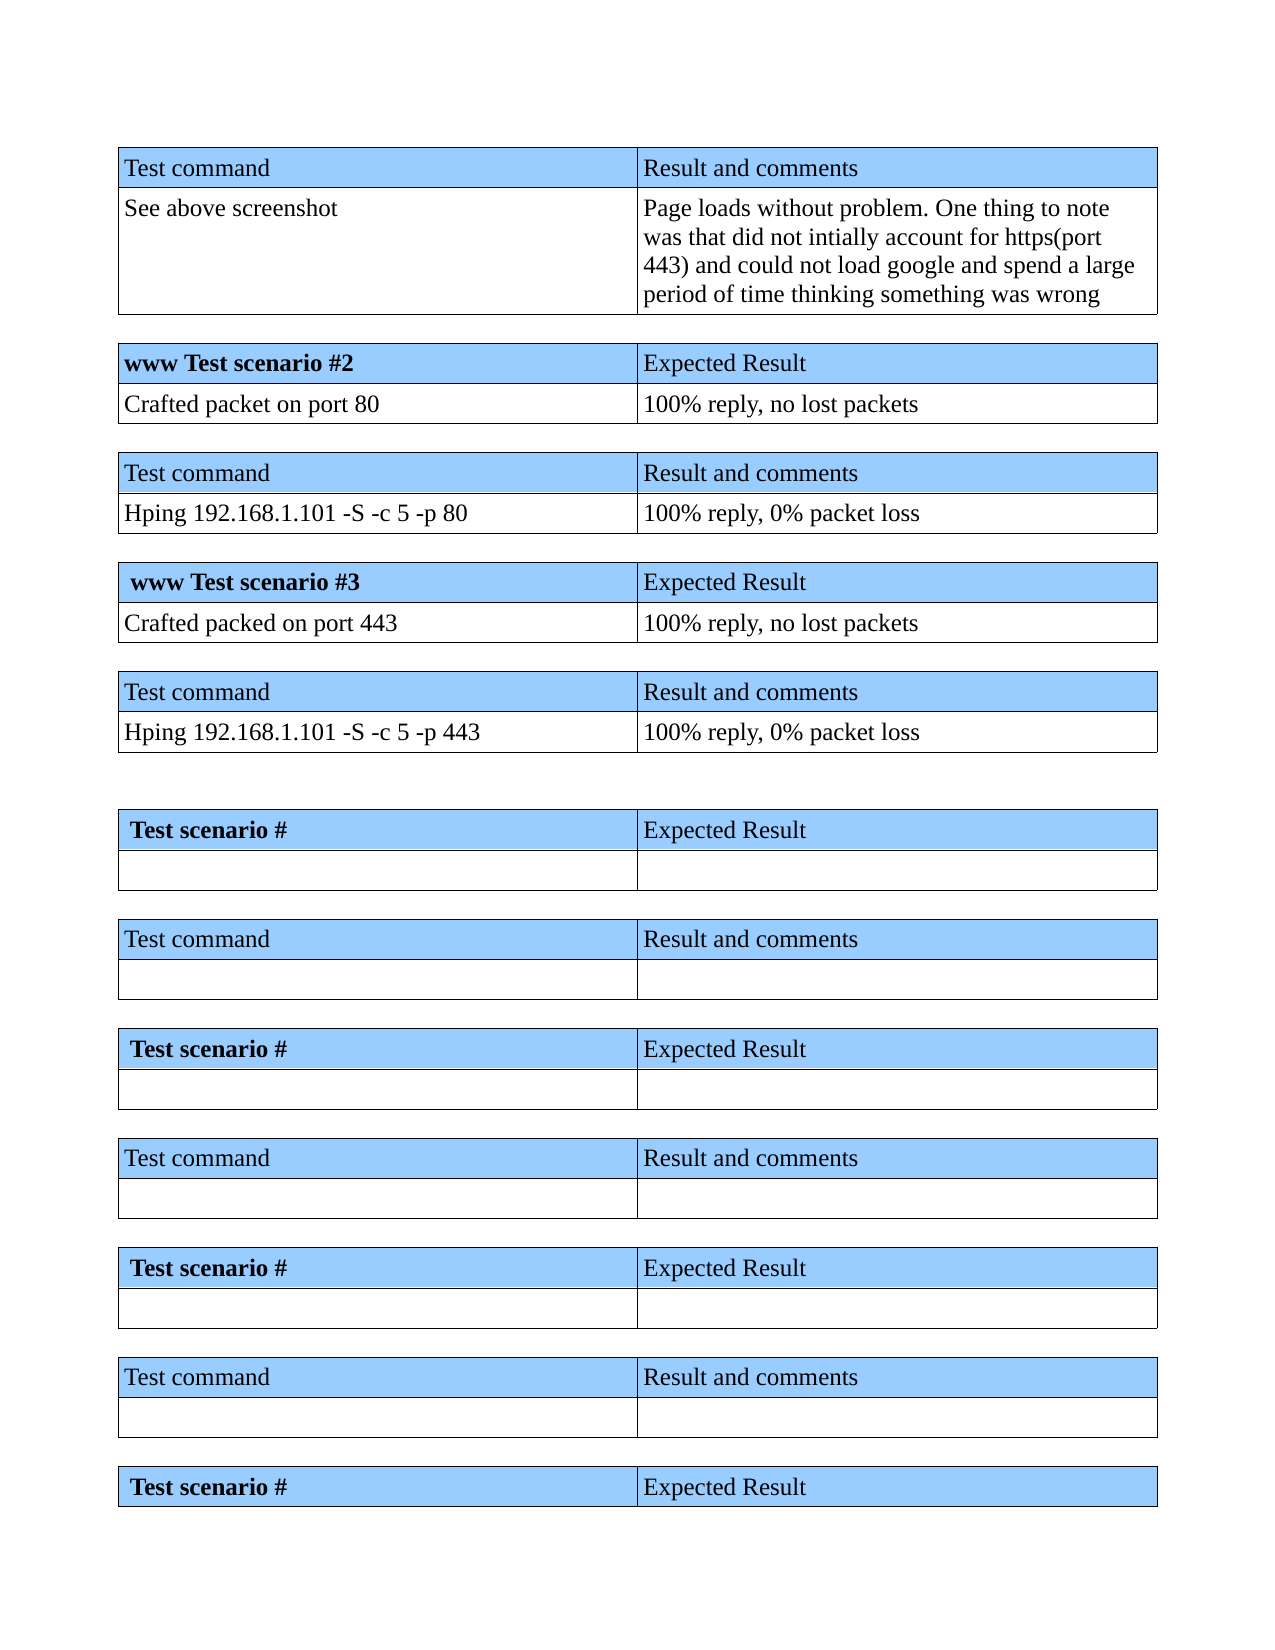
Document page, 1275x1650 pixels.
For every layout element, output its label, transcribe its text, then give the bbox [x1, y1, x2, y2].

table_header Expected Result [638, 810, 1157, 849]
table_header Test scenario # [119, 1467, 637, 1506]
table_cell See above screenshot [119, 188, 637, 314]
table_header Test scenario # [119, 810, 637, 849]
table_cell [638, 1070, 1157, 1109]
table_header Test command [119, 148, 637, 187]
table_cell [119, 1289, 637, 1328]
table_header Expected Result [638, 1248, 1157, 1287]
table_cell Crafted packed on port 443 [119, 603, 637, 642]
table_header Result and comments [638, 1139, 1157, 1178]
table_header Result and comments [638, 1358, 1157, 1397]
table_cell [119, 1070, 637, 1109]
table_header www Test scenario #3 [119, 563, 637, 602]
table_header Result and comments [638, 672, 1157, 711]
table_cell [638, 960, 1157, 999]
table_header Test command [119, 1358, 637, 1397]
table_cell [119, 1179, 637, 1218]
table_header Test command [119, 672, 637, 711]
table_header Expected Result [638, 1467, 1157, 1506]
table_cell [638, 1398, 1157, 1437]
table_cell [638, 1179, 1157, 1218]
table_cell 100% reply, no lost packets [638, 384, 1157, 423]
table_cell 100% reply, 0% packet loss [638, 712, 1157, 752]
table_header Test command [119, 920, 637, 959]
table_cell [119, 960, 637, 999]
table_cell [638, 1289, 1157, 1328]
table_cell [638, 851, 1157, 890]
table_cell Crafted packet on port 80 [119, 384, 637, 423]
table_cell 100% reply, 0% packet loss [638, 494, 1157, 533]
table_header Result and comments [638, 920, 1157, 959]
table_header Result and comments [638, 453, 1157, 492]
table_header Expected Result [638, 344, 1157, 383]
table_header Test scenario # [119, 1029, 637, 1068]
table_cell Hping 192.168.1.101 -S -c 5 -p 80 [119, 494, 637, 533]
table_cell [119, 1398, 637, 1437]
table_cell [119, 851, 637, 890]
table_header Test scenario # [119, 1248, 637, 1287]
table_header Result and comments [638, 148, 1157, 187]
table_header Test command [119, 453, 637, 492]
table_header Test command [119, 1139, 637, 1178]
table_header www Test scenario #2 [119, 344, 637, 383]
table_cell Page loads without problem. One thing to note was that did not intially account for https(port 443) and could not load google and spend a large period of time thinking something was wrong [638, 188, 1157, 314]
table_cell 100% reply, no lost packets [638, 603, 1157, 642]
table_cell Hping 192.168.1.101 -S -c 5 -p 443 [119, 712, 637, 752]
table_header Expected Result [638, 563, 1157, 602]
table_header Expected Result [638, 1029, 1157, 1068]
